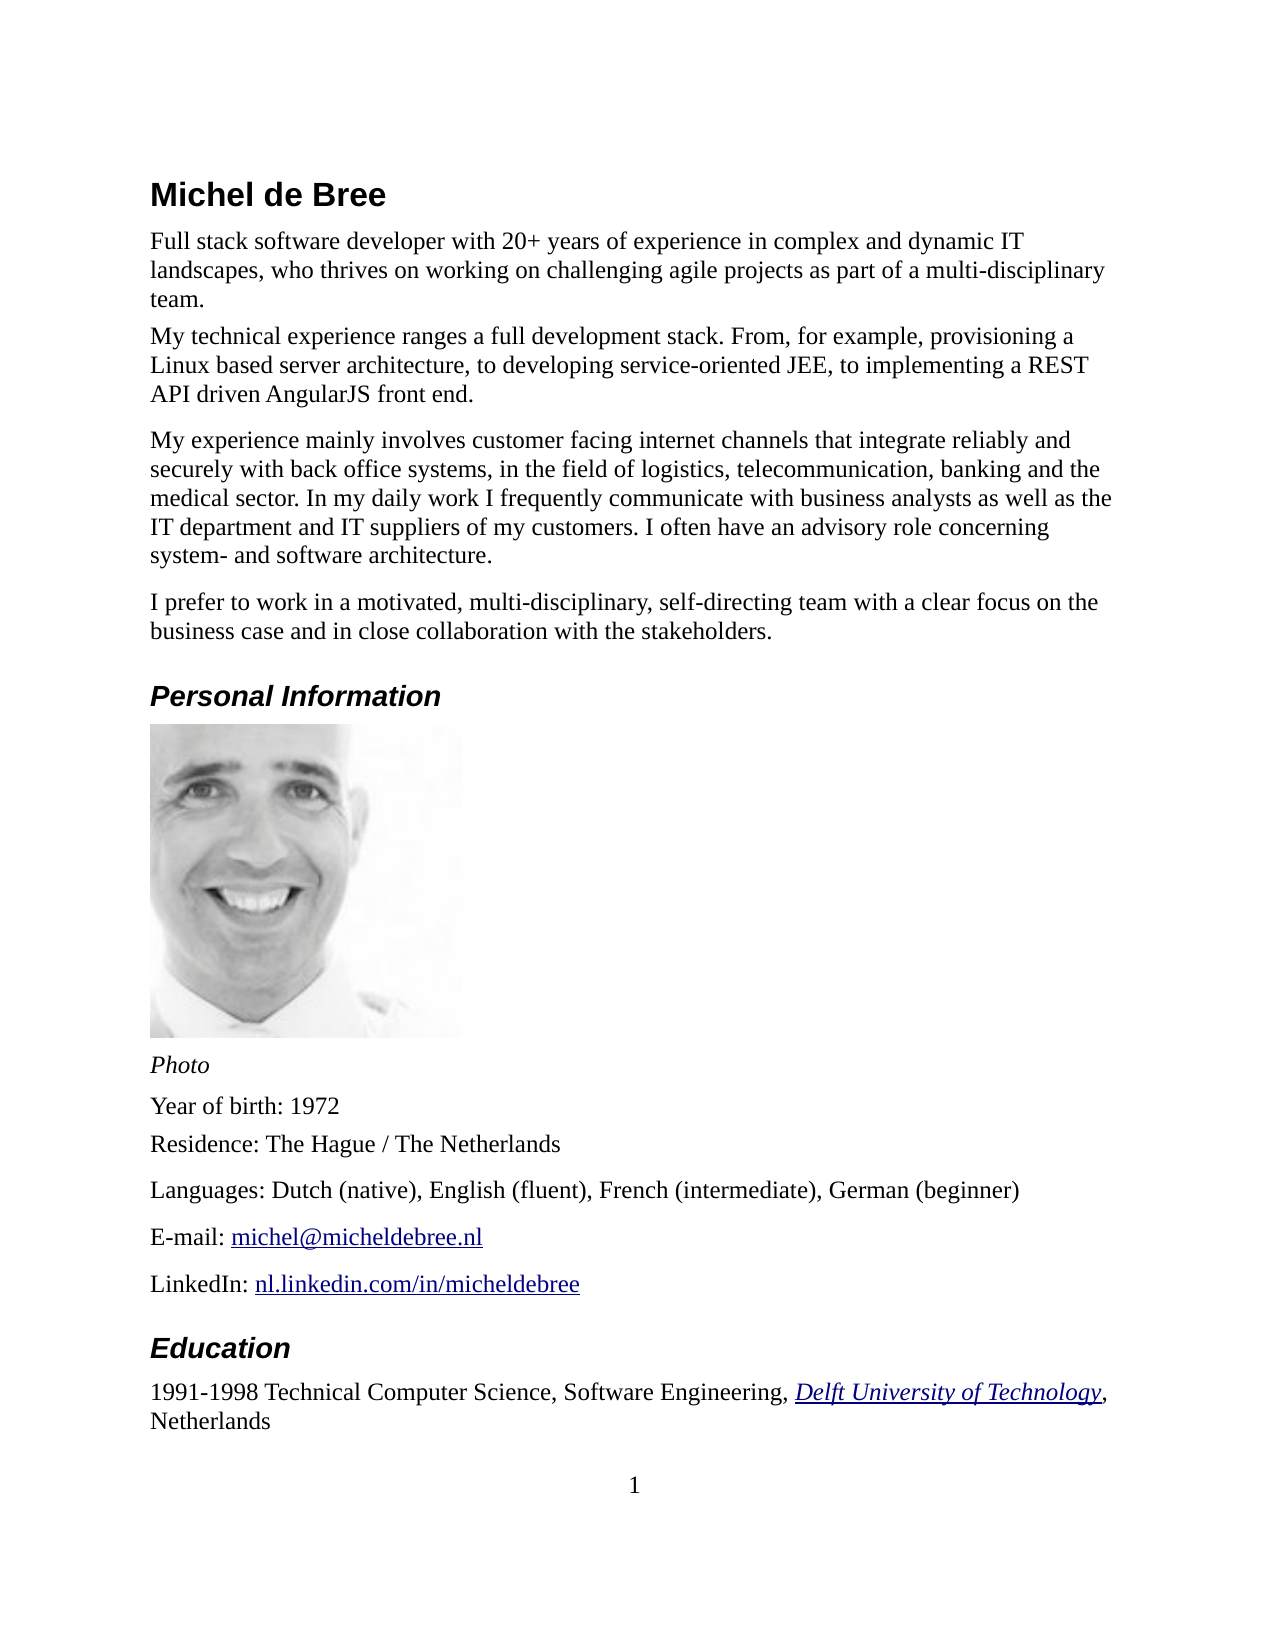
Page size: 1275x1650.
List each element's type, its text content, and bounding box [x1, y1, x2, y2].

text Year of birth: 1972 [150, 1091, 1125, 1120]
text 1991-1998 Technical Computer Science, Software Engineering, Delft University of Technology, Netherlands [150, 1377, 1125, 1435]
text I prefer to work in a motivated, multi-disciplinary, self-directing team with a clear focus on the business case and in close collaboration with the stakeholders. [150, 587, 1125, 645]
subtitle Education [150, 1331, 1125, 1365]
picture [150, 724, 463, 1038]
subtitle Michel de Bree [150, 175, 1125, 214]
text Languages: Dutch (native), English (fluent), French (intermediate), German (beginner) [150, 1175, 1125, 1204]
text Photo [150, 1050, 1125, 1078]
text Residence: The Hague / The Netherlands [150, 1129, 1125, 1157]
text LinkedIn: nl.linkedin.com/in/micheldebree [150, 1269, 1125, 1297]
text E-mail: michel@micheldebree.nl [150, 1222, 1125, 1251]
subtitle Personal Information [150, 679, 1125, 712]
text Full stack software developer with 20+ years of experience in complex and dynamic IT landscapes, who thrives on working on challenging agile projects as part of a multi-disciplinary team. [150, 226, 1125, 312]
text My experience mainly involves customer facing internet channels that integrate reliably and securely with back office systems, in the field of logistics, telecommunication, banking and the medical sector. In my daily work I frequently communicate with business analysts as well as the IT department and IT suppliers of my customers. I often have an advisory role concerning system- and software architecture. [150, 426, 1125, 569]
text My technical experience ranges a full development stack. From, for example, provisioning a Linux based server architecture, to developing service-oriented JEE, to implementing a REST API driven AngularJS front end. [150, 321, 1125, 408]
